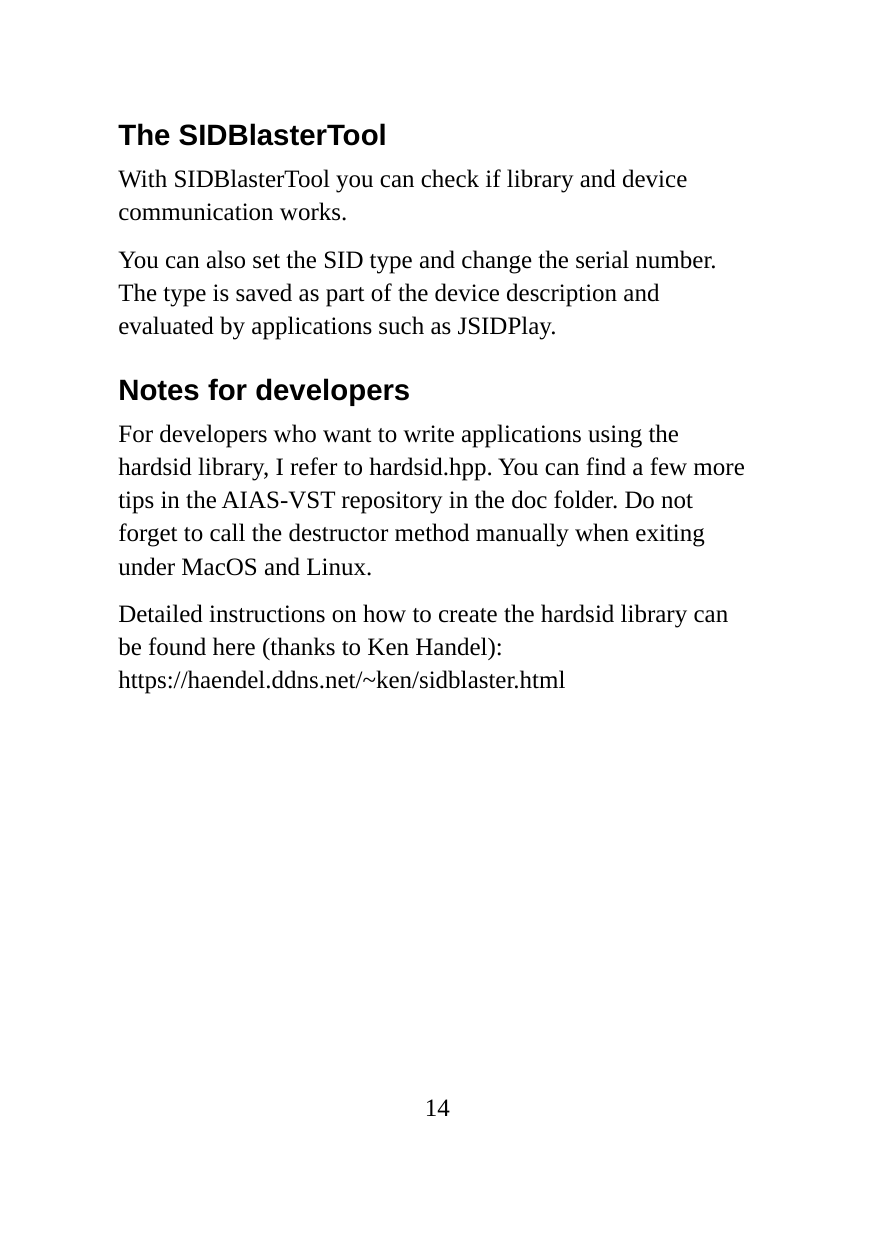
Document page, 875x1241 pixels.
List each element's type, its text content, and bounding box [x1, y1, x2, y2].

text Detailed instructions on how to create the hardsid library can be found here (thanks to Ken Handel): https://haendel.ddns.net/~ken/sidblaster.html [118, 599, 756, 694]
text With SIDBlasterTool you can check if library and device communication works. [118, 164, 756, 226]
text You can also set the SID type and change the serial number. The type is saved as part of the device description and evaluated by applications such as JSIDPlay. [118, 245, 756, 340]
subtitle Notes for developers [118, 373, 756, 407]
subtitle The SIDBlasterTool [118, 118, 756, 152]
text For developers who want to write applications using the hardsid library, I refer to hardsid.hpp. You can find a few more tips in the AIAS-VST repository in the doc folder. Do not forget to call the destructor method manually when exiting under MacOS and Linux. [118, 419, 756, 580]
